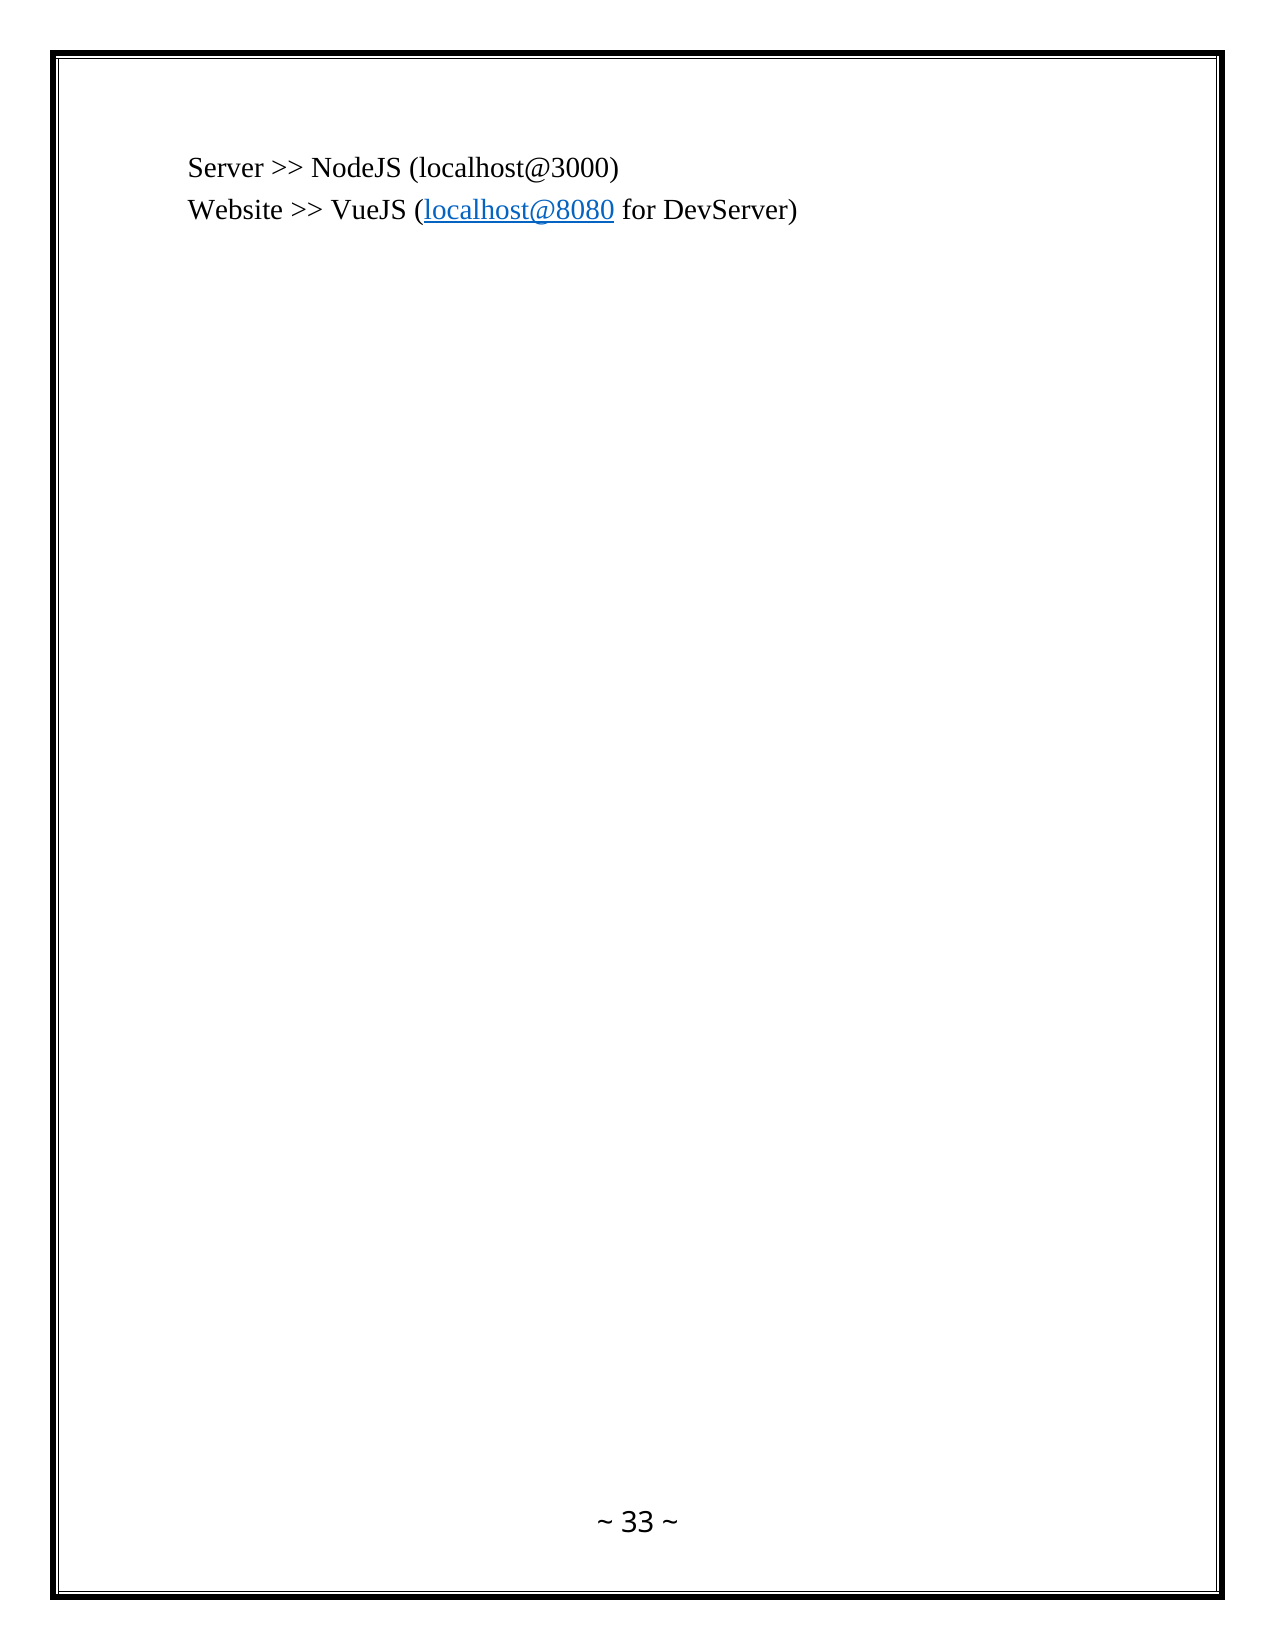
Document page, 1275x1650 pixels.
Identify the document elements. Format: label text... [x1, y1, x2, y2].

text Website >> VueJS (localhost@8080 for DevServer) [187, 192, 1087, 225]
text Server >> NodeJS (localhost@3000) [187, 150, 1087, 183]
